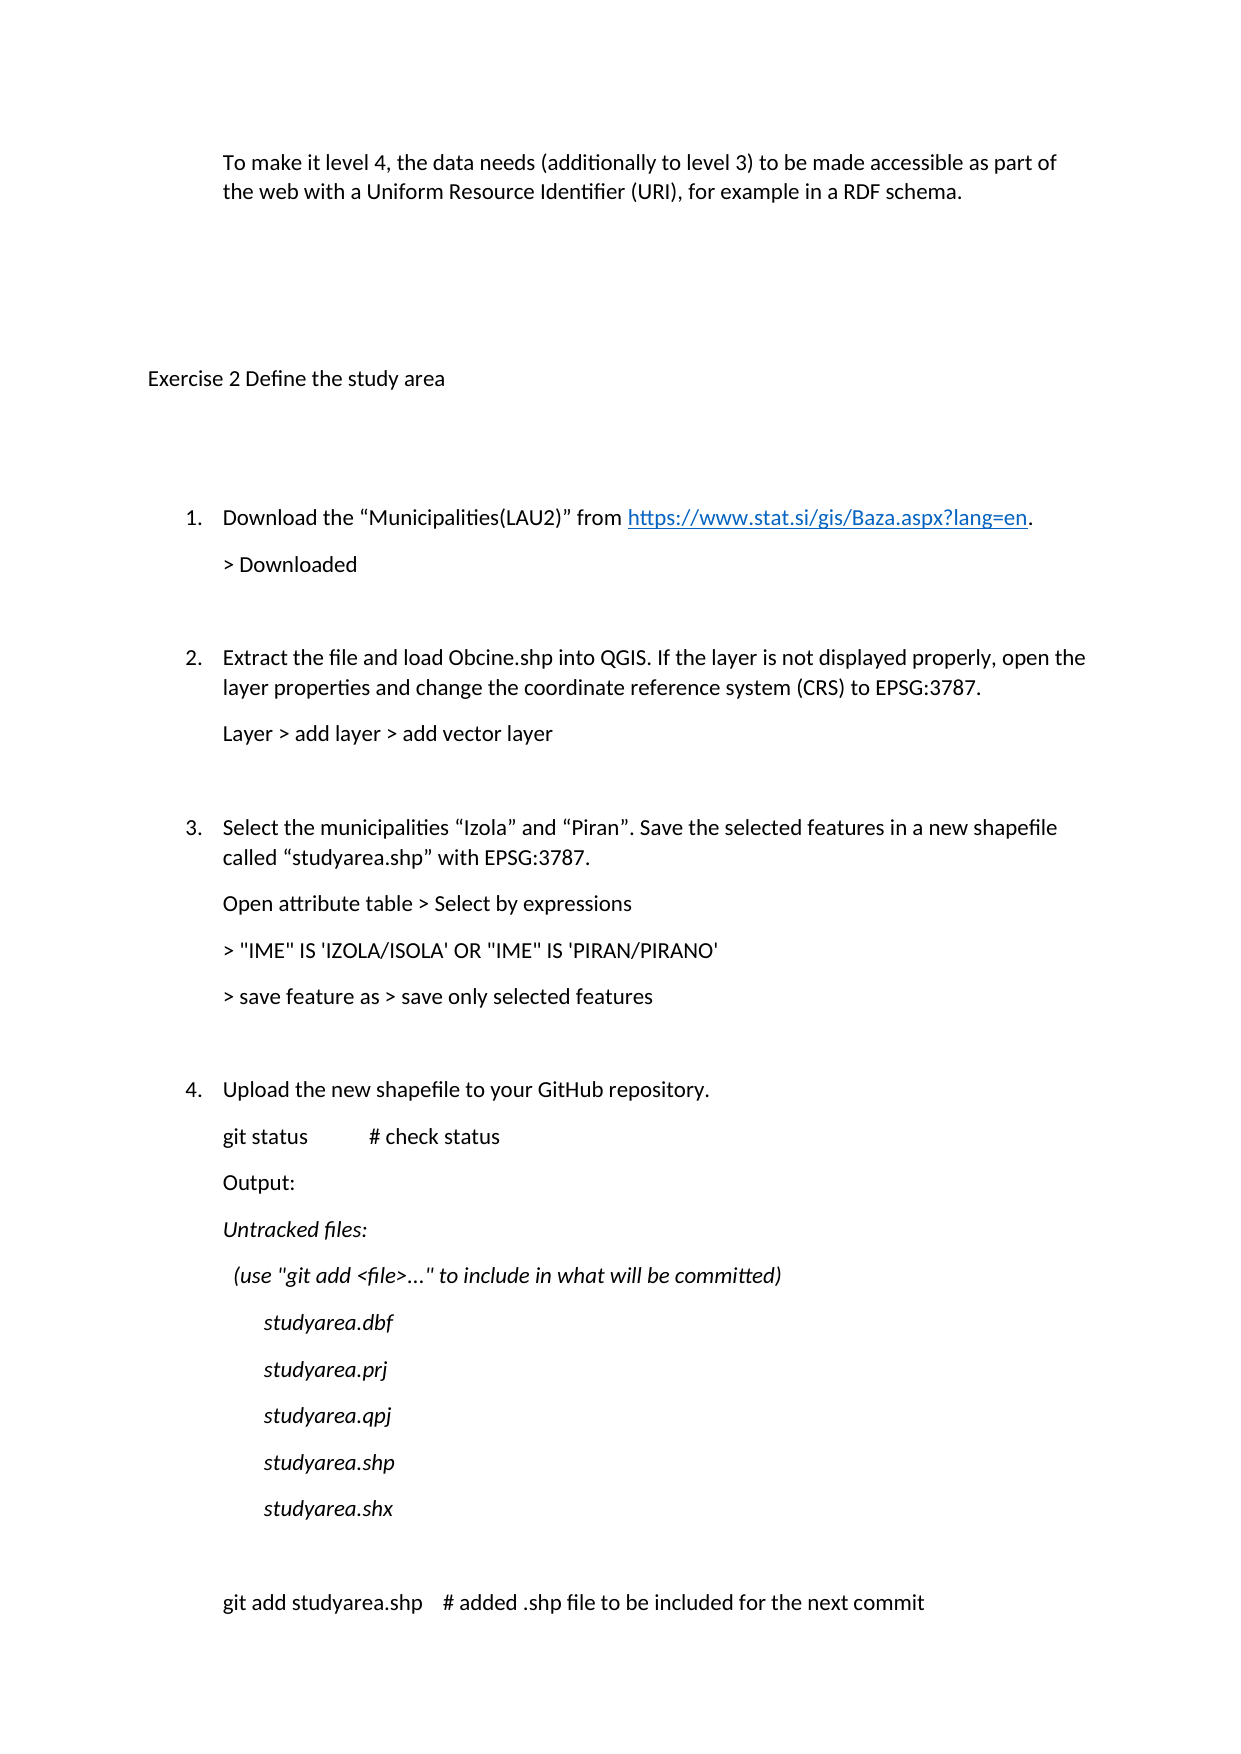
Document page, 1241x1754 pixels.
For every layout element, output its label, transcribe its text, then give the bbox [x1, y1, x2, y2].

list > Downloaded [223, 550, 1093, 578]
list studyarea.shp [223, 1448, 1093, 1476]
list studyarea.shx [223, 1494, 1093, 1522]
list > save feature as > save only selected features [223, 982, 1093, 1010]
list Untracked files: [223, 1215, 1093, 1243]
list Output: [223, 1168, 1093, 1197]
list Layer > add layer > add vector layer [223, 719, 1093, 748]
list studyarea.prj [223, 1355, 1093, 1383]
list git status # check status [223, 1122, 1093, 1150]
list git add studyarea.shp # added .shp file to be included for the next commit [223, 1588, 1093, 1616]
list (use "git add <file>..." to include in what will be committed) [223, 1262, 1093, 1290]
list Select the municipalities “Izola” and “Piran”. Save the selected features in a new shapefile called “studyarea.shp” with EPSG:3787. [185, 813, 1093, 871]
list Open attribute table > Select by expressions [223, 889, 1093, 917]
list studyarea.dbf [223, 1308, 1093, 1336]
list > "IME" IS 'IZOLA/ISOLA' OR "IME" IS 'PIRAN/PIRANO' [223, 936, 1093, 964]
list To make it level 4, the data needs (additionally to level 3) to be made accessible as part of the web with a Uniform Resource Identifier (URI), for example in a RDF schema. [223, 148, 1093, 206]
list Download the “Municipalities(LAU2)” from https://www.stat.si/gis/Baza.aspx?lang=en. [185, 503, 1093, 531]
list studyarea.qpj [223, 1401, 1093, 1429]
list Extract the file and load Obcine.shp into QGIS. If the layer is not displayed properly, open the layer properties and change the coordinate reference system (CRS) to EPSG:3787. [185, 643, 1093, 701]
list Upload the new shapefile to your GitHub repository. [185, 1075, 1093, 1103]
text Exercise 2 Define the study area [148, 364, 1093, 392]
